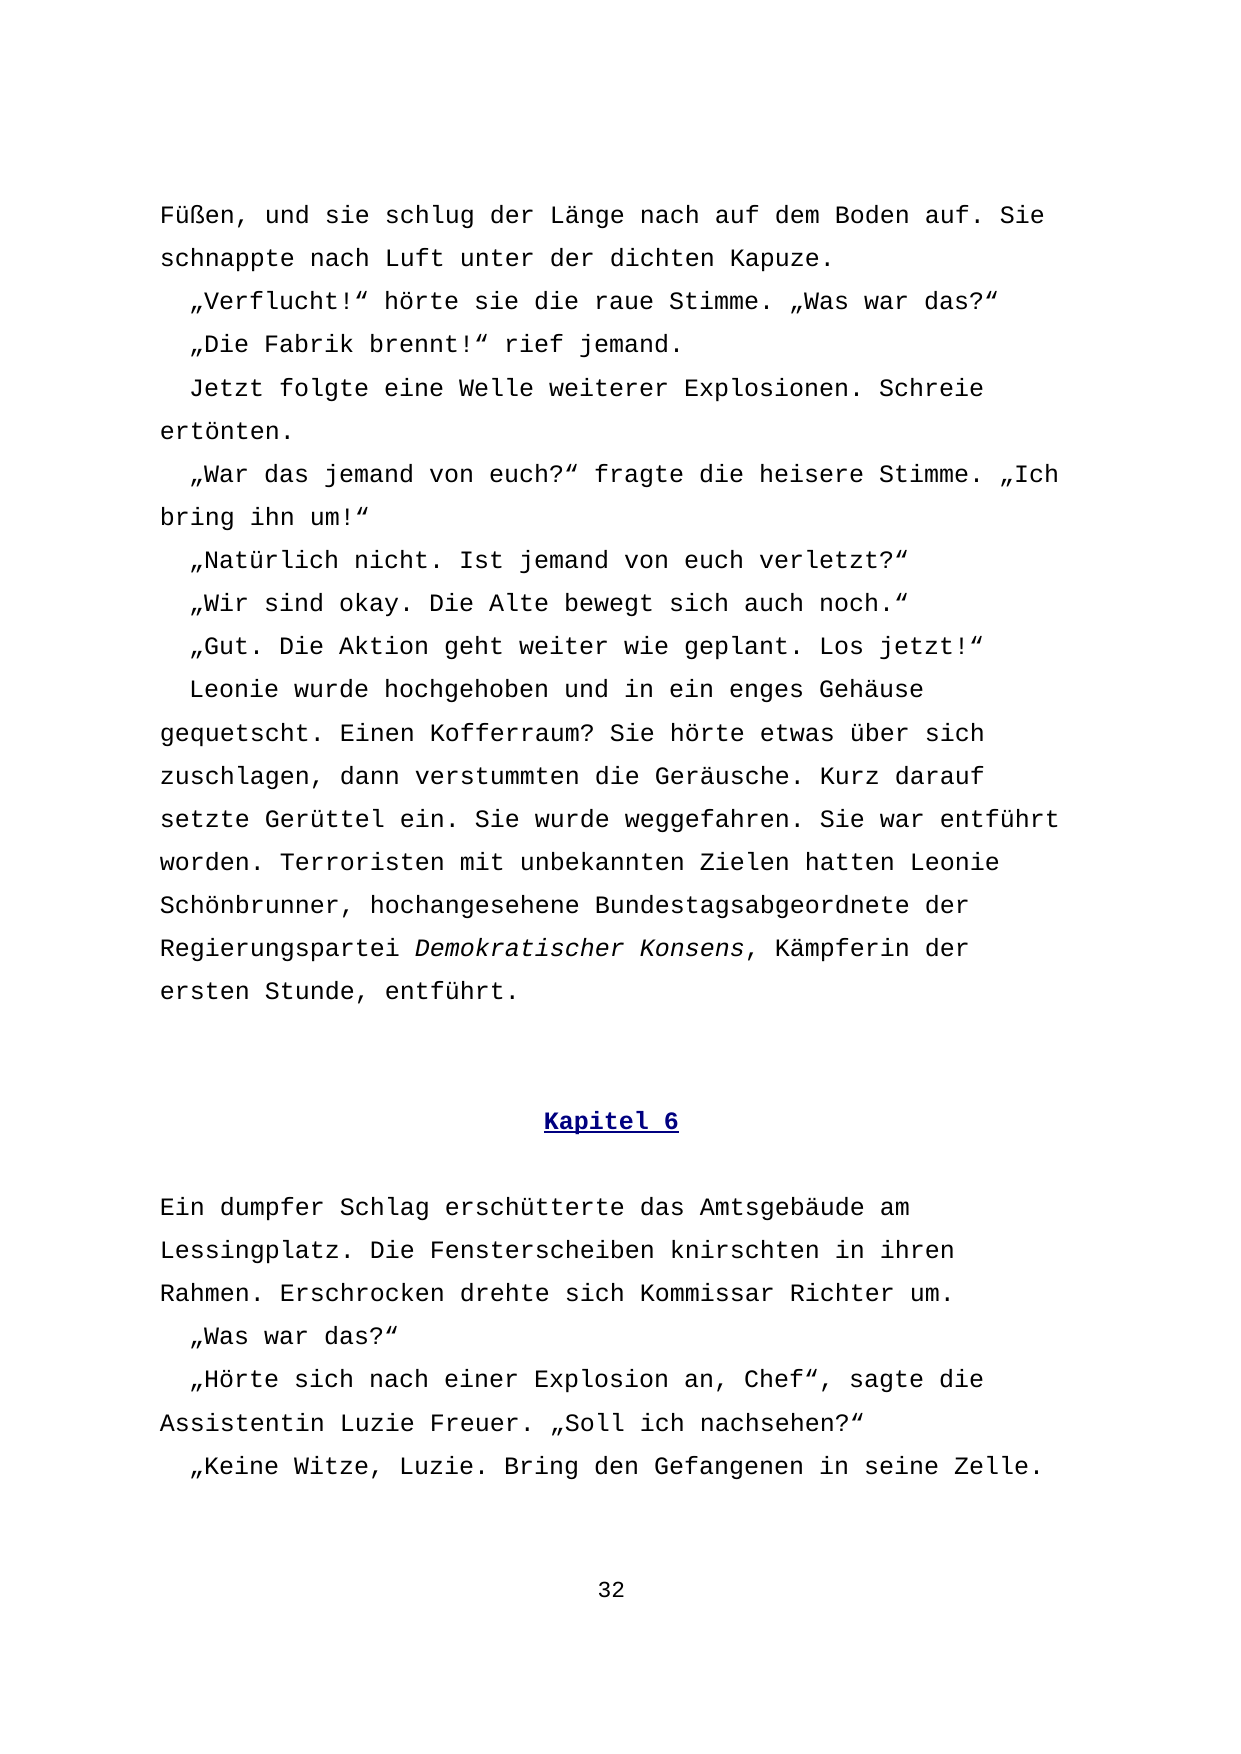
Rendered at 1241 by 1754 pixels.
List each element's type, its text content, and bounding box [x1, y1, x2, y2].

text „Was war das?“ [159, 1310, 1063, 1353]
subtitle Kapitel 6 [159, 1094, 1063, 1138]
text Ein dumpfer Schlag erschütterte das Amtsgebäude am Lessingplatz. Die Fensterscheiben knirschten in ihren Rahmen. Erschrocken drehte sich Kommissar Richter um. [159, 1181, 1063, 1310]
text „Keine Witze, Luzie. Bring den Gefangenen in seine Zelle. [159, 1439, 1063, 1483]
text „Gut. Die Aktion geht weiter wie geplant. Los jetzt!“ [159, 620, 1063, 663]
text Füßen, und sie schlug der Länge nach auf dem Boden auf. Sie schnappte nach Luft unter der dichten Kapuze. [159, 189, 1063, 275]
text Jetzt folgte eine Welle weiterer Explosionen. Schreie ertönten. [159, 361, 1063, 448]
text „Natürlich nicht. Ist jemand von euch verletzt?“ [159, 534, 1063, 577]
text Leonie wurde hochgehoben und in ein enges Gehäuse gequetscht. Einen Kofferraum? Sie hörte etwas über sich zuschlagen, dann verstummten die Geräusche. Kurz darauf setzte Gerüttel ein. Sie wurde weggefahren. Sie war entführt worden. Terroristen mit unbekannten Zielen hatten Leonie Schönbrunner, hochangesehene Bundestagsabgeordnete der Regierungspartei Demokratischer Konsens, Kämpferin der ersten Stunde, entführt. [159, 663, 1063, 1008]
text „Wir sind okay. Die Alte bewegt sich auch noch.“ [159, 577, 1063, 620]
text „Verflucht!“ hörte sie die raue Stimme. „Was war das?“ [159, 275, 1063, 318]
text „Hörte sich nach einer Explosion an, Chef“, sagte die Assistentin Luzie Freuer. „Soll ich nachsehen?“ [159, 1353, 1063, 1439]
text „Die Fabrik brennt!“ rief jemand. [159, 318, 1063, 361]
text „War das jemand von euch?“ fragte die heisere Stimme. „Ich bring ihn um!“ [159, 448, 1063, 534]
